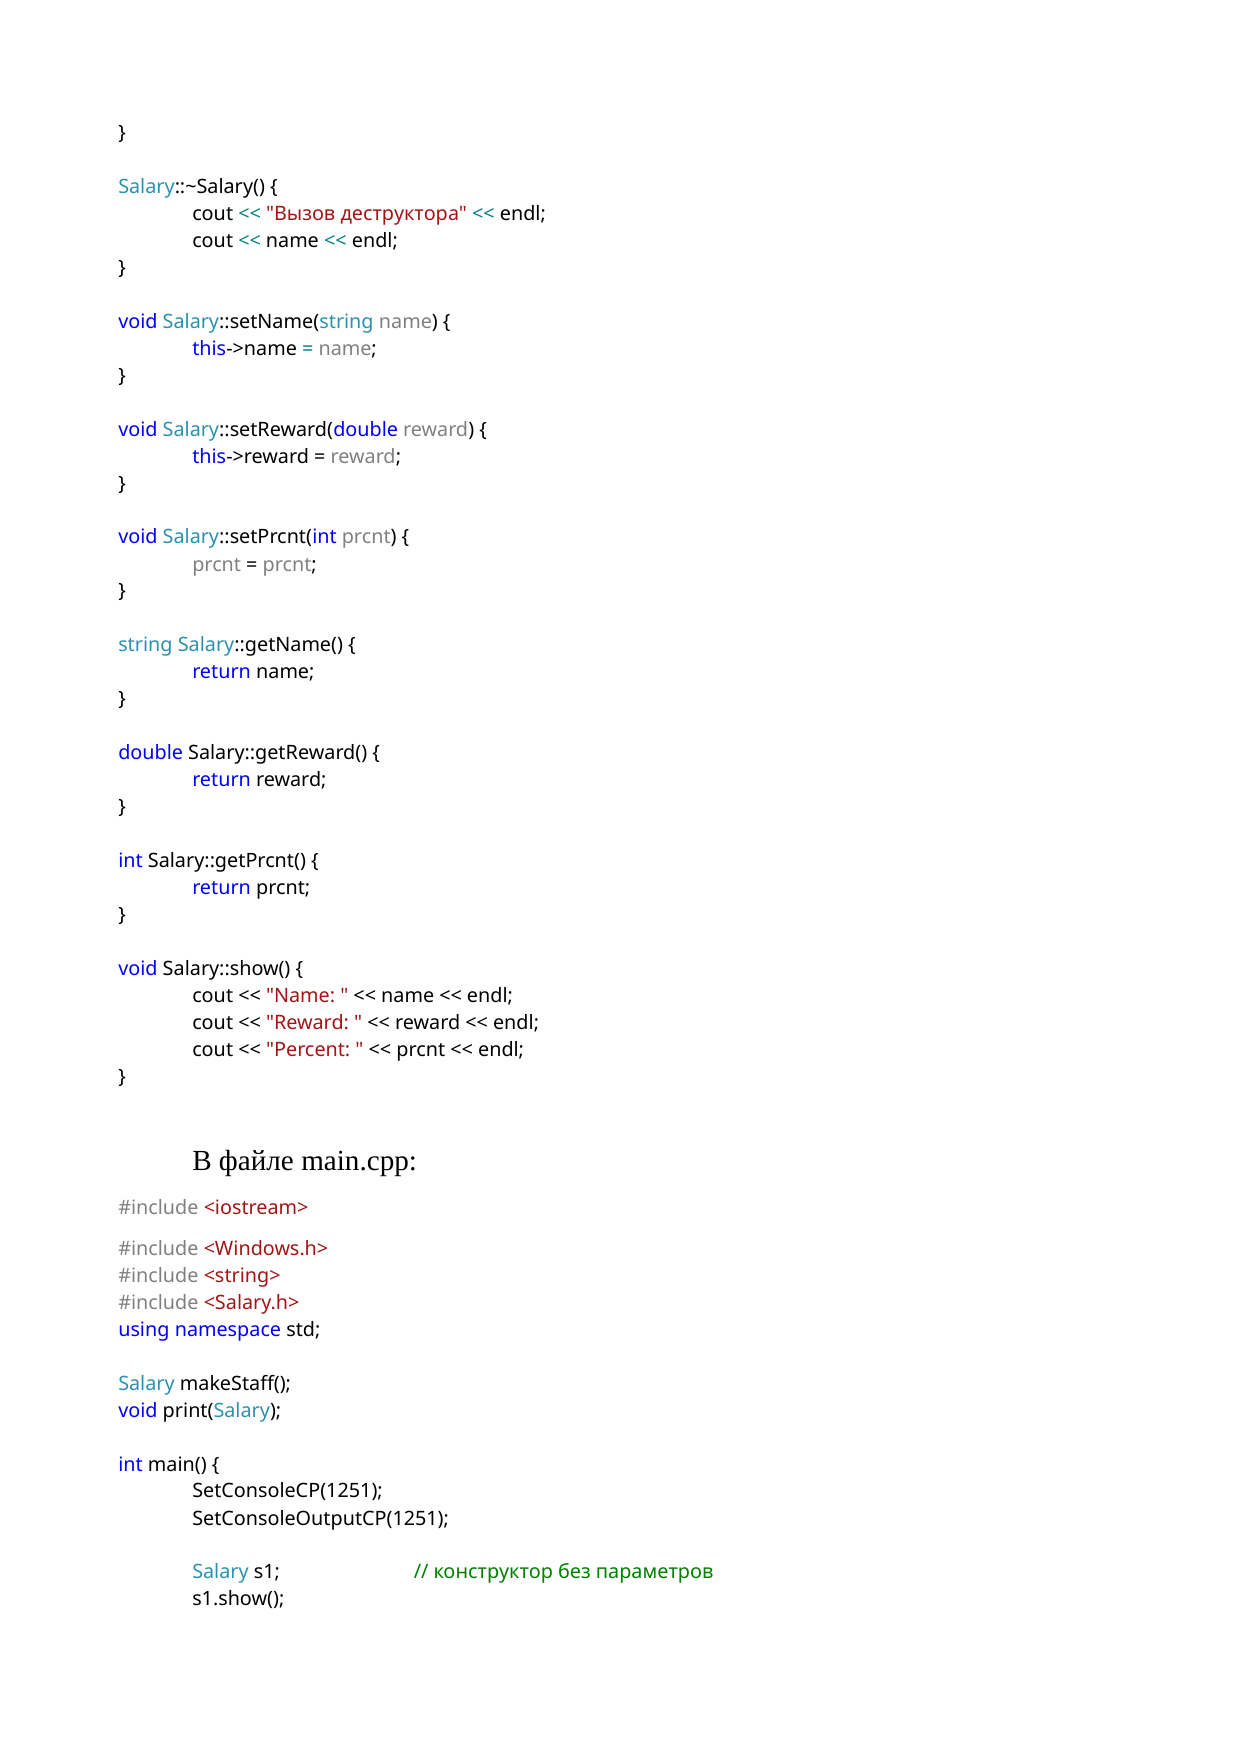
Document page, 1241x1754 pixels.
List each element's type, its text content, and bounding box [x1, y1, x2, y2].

text int main() { [118, 1450, 1122, 1477]
text Salary::~Salary() { [118, 172, 1122, 199]
text } [118, 685, 1122, 712]
text s1.show(); [118, 1585, 1122, 1612]
text cout << "Percent: " << prcnt << endl; [118, 1035, 1122, 1062]
text string Salary::getName() { [118, 631, 1122, 658]
text В файле main.cpp: [118, 1143, 1122, 1177]
text cout << "Reward: " << reward << endl; [118, 1008, 1122, 1035]
text void Salary::setPrcnt(int prcnt) { [118, 523, 1122, 550]
text cout << name << endl; [118, 226, 1122, 253]
text double Salary::getReward() { [118, 739, 1122, 766]
text SetConsoleCP(1251); [118, 1477, 1122, 1504]
text using namespace std; [118, 1315, 1122, 1342]
text Salary s1; // конструктор без параметров [118, 1558, 1122, 1585]
text } [118, 793, 1122, 819]
text void Salary::show() { [118, 954, 1122, 981]
text #include <string> [118, 1261, 1122, 1288]
text } [118, 361, 1122, 388]
text this->reward = reward; [118, 442, 1122, 469]
text } [118, 1062, 1122, 1089]
text void Salary::setName(string name) { [118, 307, 1122, 334]
text cout << "Вызов деструктора" << endl; [118, 199, 1122, 226]
text void Salary::setReward(double reward) { [118, 415, 1122, 442]
text this->name = name; [118, 334, 1122, 361]
text } [118, 469, 1122, 496]
text Salary makeStaff(); [118, 1369, 1122, 1396]
text } [118, 118, 1122, 145]
text int Salary::getPrcnt() { [118, 847, 1122, 873]
text SetConsoleOutputCP(1251); [118, 1504, 1122, 1531]
text #include <iostream> [118, 1193, 1122, 1221]
text } [118, 577, 1122, 604]
text #include <Windows.h> [118, 1234, 1122, 1261]
text prcnt = prcnt; [118, 550, 1122, 577]
text #include <Salary.h> [118, 1288, 1122, 1315]
text void print(Salary); [118, 1396, 1122, 1423]
text cout << "Name: " << name << endl; [118, 981, 1122, 1008]
text return prcnt; [118, 873, 1122, 901]
text return name; [118, 658, 1122, 685]
text return reward; [118, 766, 1122, 793]
text } [118, 901, 1122, 927]
text } [118, 253, 1122, 280]
